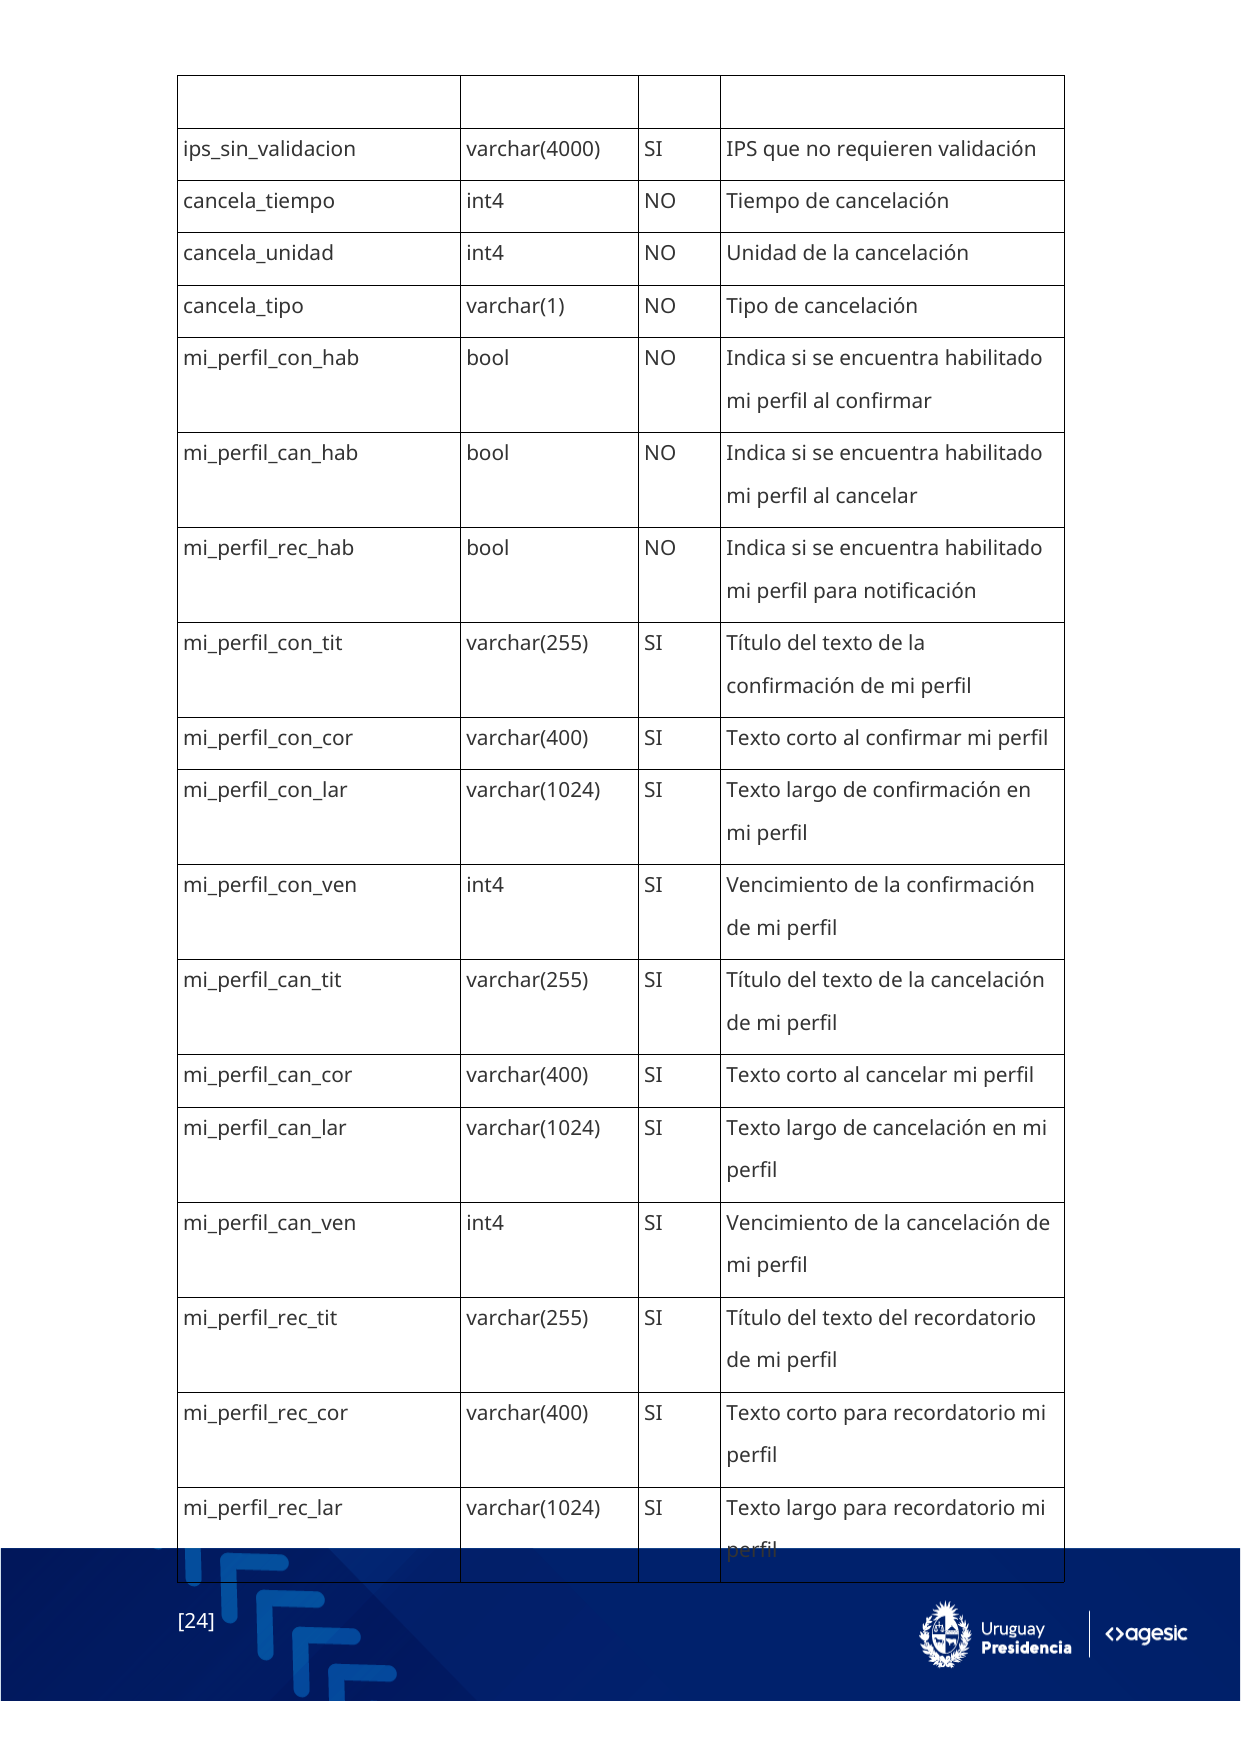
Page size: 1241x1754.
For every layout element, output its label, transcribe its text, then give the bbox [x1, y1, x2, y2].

table_cell SI [639, 1393, 720, 1487]
table_cell mi_perfil_rec_lar [178, 1488, 460, 1548]
table_cell bool [461, 433, 638, 527]
table_cell varchar(1024) [461, 770, 638, 864]
table_cell NO [639, 181, 720, 232]
table_cell varchar(1024) [461, 1488, 638, 1548]
table_cell SI [639, 76, 720, 127]
table_cell Texto corto para recordatorio mi perfil [721, 1393, 1064, 1487]
table_cell Título del texto del recordatorio de mi perfil [721, 1298, 1064, 1392]
table_cell mi_perfil_can_hab [178, 433, 460, 527]
table_cell Texto corto al confirmar mi perfil [721, 718, 1064, 769]
table_cell mi_perfil_rec_hab [178, 528, 460, 622]
table_cell Indica si se encuentra habilitado mi perfil al confirmar [721, 338, 1064, 432]
table_cell mi_perfil_can_lar [178, 1108, 460, 1202]
table_cell Indica si se encuentra habilitado mi perfil al cancelar [721, 433, 1064, 527]
table_cell int4 [461, 181, 638, 232]
table_cell cancela_tipo [178, 286, 460, 337]
table_cell periodo_por_ip [178, 76, 460, 127]
table_cell varchar(1024) [461, 1108, 638, 1202]
table_cell SI [639, 960, 720, 1054]
table_cell varchar(4000) [461, 129, 638, 180]
table_cell int4 [461, 1203, 638, 1297]
table_cell SI [639, 1055, 720, 1107]
table_cell Unidad de la cancelación [721, 233, 1064, 284]
table_cell SI [639, 1488, 720, 1548]
table_cell cancela_tiempo [178, 181, 460, 232]
table_cell mi_perfil_rec_tit [178, 1298, 460, 1392]
table_cell SI [639, 1298, 720, 1392]
table_cell NO [639, 286, 720, 337]
table_cell int4 [461, 76, 638, 127]
table_cell mi_perfil_can_ven [178, 1203, 460, 1297]
table_cell Texto largo para recordatorio mi perfil [721, 1488, 1064, 1548]
table_cell Vencimiento de la confirmación de mi perfil [721, 865, 1064, 959]
table_cell NO [639, 233, 720, 284]
table_cell mi_perfil_con_tit [178, 623, 460, 717]
table_cell mi_perfil_con_lar [178, 770, 460, 864]
table_cell mi_perfil_rec_cor [178, 1393, 460, 1487]
table_cell SI [639, 1203, 720, 1297]
table_cell bool [461, 528, 638, 622]
table_cell IPS que no requieren validación [721, 129, 1064, 180]
table_cell int4 [461, 233, 638, 284]
table_cell bool [461, 338, 638, 432]
table_cell cancela_unidad [178, 233, 460, 284]
table_cell varchar(400) [461, 718, 638, 769]
table_cell Indica si se encuentra habilitado mi perfil para notificación [721, 528, 1064, 622]
table_cell varchar(255) [461, 960, 638, 1054]
table_cell ips_sin_validacion [178, 129, 460, 180]
table_cell mi_perfil_con_ven [178, 865, 460, 959]
table_cell Tiempo de cancelación [721, 181, 1064, 232]
table_cell Texto largo de confirmación en mi perfil [721, 770, 1064, 864]
table_cell Texto corto al cancelar mi perfil [721, 1055, 1064, 1107]
table_cell SI [639, 718, 720, 769]
table_cell mi_perfil_can_tit [178, 960, 460, 1054]
table_cell Vencimiento de la cancelación de mi perfil [721, 1203, 1064, 1297]
table_cell varchar(400) [461, 1055, 638, 1107]
table_cell varchar(255) [461, 623, 638, 717]
table_cell Tipo de cancelación [721, 286, 1064, 337]
table_cell varchar(255) [461, 1298, 638, 1392]
table_cell mi_perfil_can_cor [178, 1055, 460, 1107]
table_cell SI [639, 770, 720, 864]
table_cell mi_perfil_con_cor [178, 718, 460, 769]
table_cell NO [639, 528, 720, 622]
table_cell mi_perfil_con_hab [178, 338, 460, 432]
table_cell varchar(1) [461, 286, 638, 337]
table_cell SI [639, 865, 720, 959]
table_cell SI [639, 1108, 720, 1202]
table_cell NO [639, 338, 720, 432]
table_cell Texto largo de cancelación en mi perfil [721, 1108, 1064, 1202]
table_cell Períodos disponibles por IP [721, 76, 1064, 127]
table_cell SI [639, 623, 720, 717]
table_cell varchar(400) [461, 1393, 638, 1487]
table_cell NO [639, 433, 720, 527]
table_cell SI [639, 129, 720, 180]
table_cell Título del texto de la cancelación de mi perfil [721, 960, 1064, 1054]
table_cell Título del texto de la confirmación de mi perfil [721, 623, 1064, 717]
table_cell int4 [461, 865, 638, 959]
